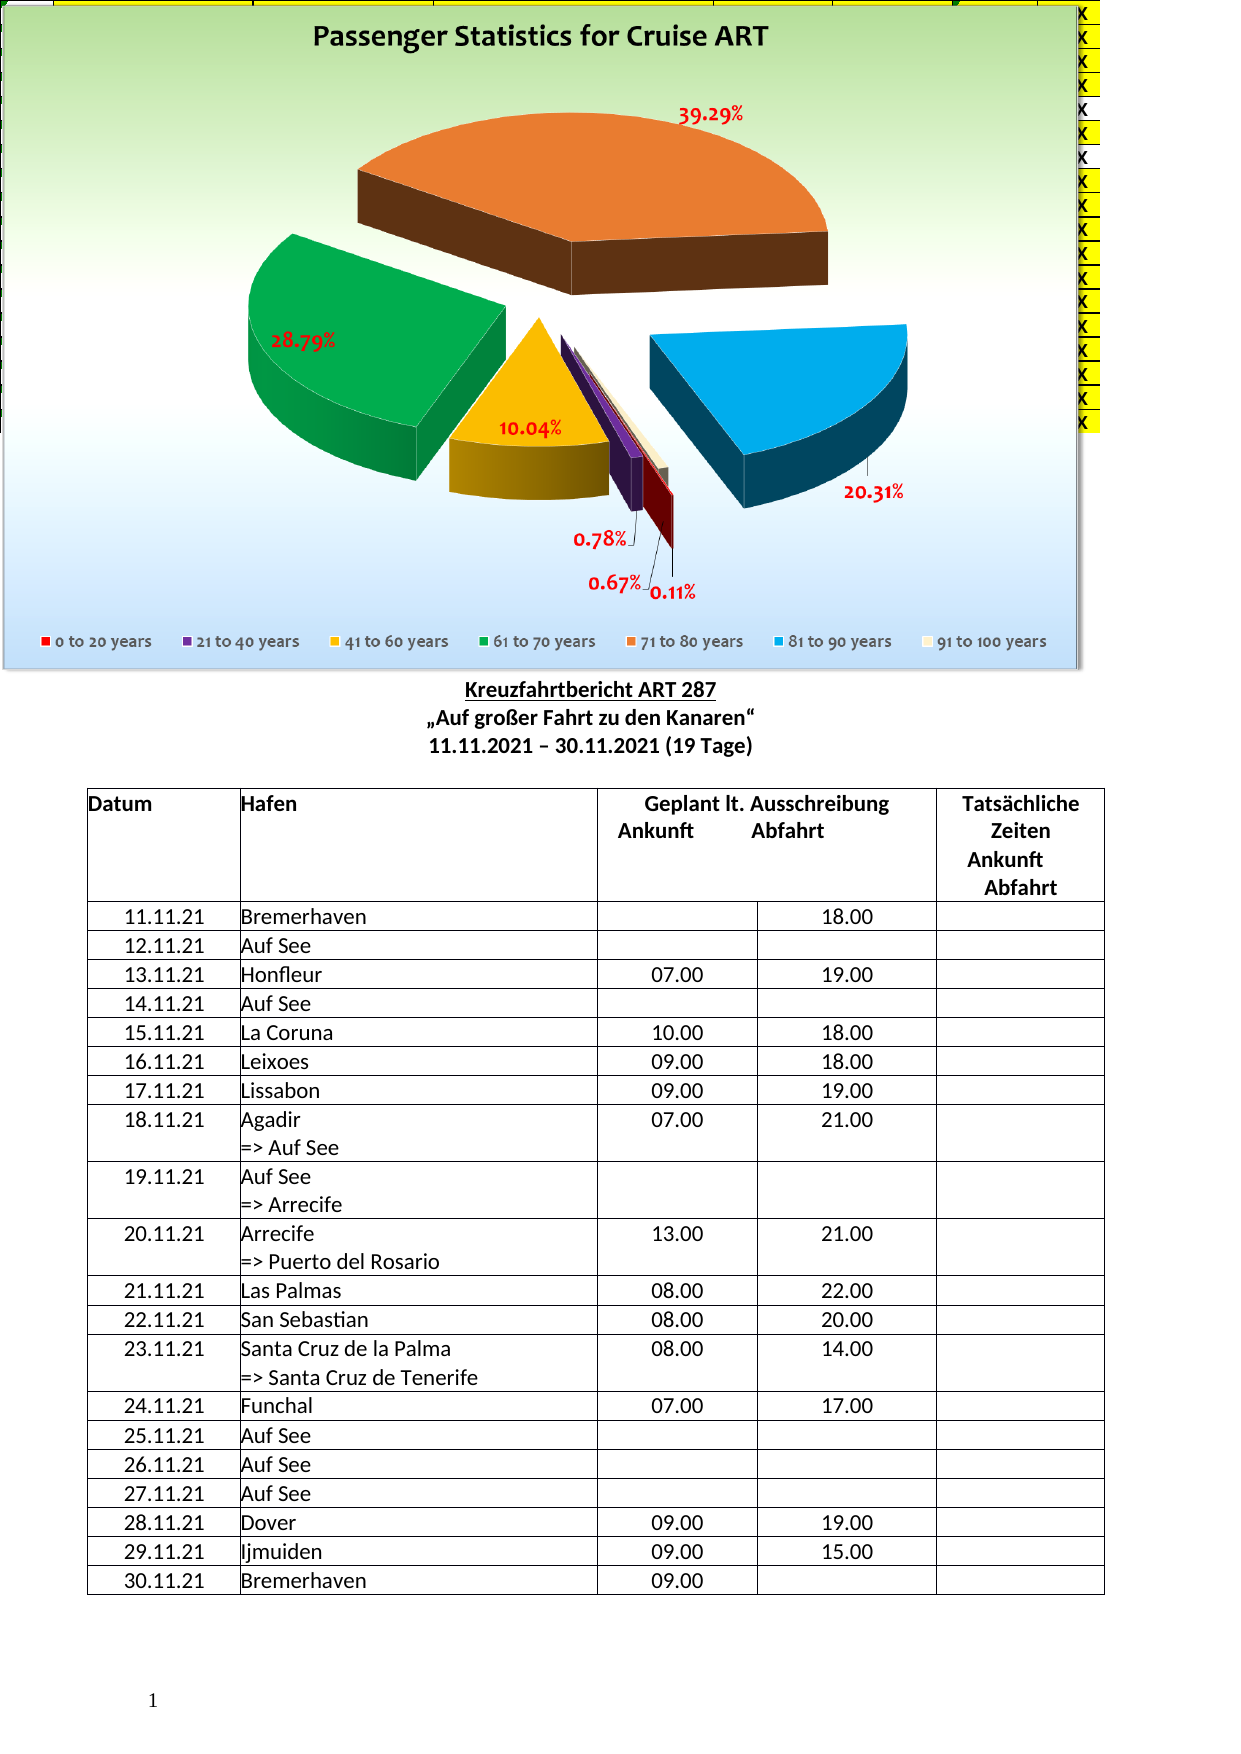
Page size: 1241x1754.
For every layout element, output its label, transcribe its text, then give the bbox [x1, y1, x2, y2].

table_cell Las Palmas [241, 1276, 597, 1304]
table_cell 17.00 [758, 1392, 936, 1420]
table_cell 19.11.21 [88, 1162, 240, 1218]
table_cell 19.00 [758, 1076, 936, 1104]
table_cell Leixoes [241, 1047, 597, 1075]
table_cell [937, 1076, 1104, 1104]
table_cell Arrecife => Puerto del Rosario [241, 1219, 597, 1275]
table_cell 30.11.21 [88, 1566, 240, 1594]
table_cell 26.11.21 [88, 1450, 240, 1478]
table_cell [937, 1566, 1104, 1594]
table_cell 09.00 [598, 1508, 757, 1536]
table_cell 08.00 [598, 1306, 757, 1333]
table_cell Auf See [241, 989, 597, 1017]
table_cell [937, 1392, 1104, 1420]
table_cell 10.00 [598, 1018, 757, 1046]
table_cell 22.00 [758, 1276, 936, 1304]
table_cell Funchal [241, 1392, 597, 1420]
table_header Hafen [241, 789, 597, 901]
table_cell [937, 1508, 1104, 1536]
table_cell 27.11.21 [88, 1479, 240, 1507]
table_cell 21.00 [758, 1219, 936, 1275]
table_cell [937, 931, 1104, 959]
table_cell San Sebastian [241, 1306, 597, 1333]
table_cell 16.11.21 [88, 1047, 240, 1075]
table_cell [758, 1566, 936, 1594]
table_cell 15.00 [758, 1537, 936, 1565]
table_cell Auf See => Arrecife [241, 1162, 597, 1218]
table_cell [937, 1219, 1104, 1275]
table_cell Honfleur [241, 960, 597, 988]
table_cell [758, 1479, 936, 1507]
table_cell 18.00 [758, 1018, 936, 1046]
table_cell 17.11.21 [88, 1076, 240, 1104]
table_cell [937, 1450, 1104, 1478]
table_cell 21.00 [758, 1105, 936, 1161]
table_cell [937, 1335, 1104, 1391]
table_cell 29.11.21 [88, 1537, 240, 1565]
table_cell Auf See [241, 1421, 597, 1449]
table_cell [937, 1276, 1104, 1304]
text 11.11.2021 – 30.11.2021 (19 Tage) [89, 732, 1093, 759]
table_cell [937, 960, 1104, 988]
table_cell [937, 1306, 1104, 1333]
table_cell 09.00 [598, 1076, 757, 1104]
table_header Datum [88, 789, 240, 901]
table_cell Ijmuiden [241, 1537, 597, 1565]
table_cell 15.11.21 [88, 1018, 240, 1046]
table_cell 22.11.21 [88, 1306, 240, 1333]
table_cell 18.11.21 [88, 1105, 240, 1161]
table_cell 18.00 [758, 1047, 936, 1075]
table_cell [937, 902, 1104, 930]
table_cell [598, 931, 757, 959]
table_cell Auf See [241, 1479, 597, 1507]
table_cell Auf See [241, 1450, 597, 1478]
table_cell La Coruna [241, 1018, 597, 1046]
table_cell 14.11.21 [88, 989, 240, 1017]
table_cell [598, 1421, 757, 1449]
table_cell Dover [241, 1508, 597, 1536]
table_cell [937, 1018, 1104, 1046]
table_cell 08.00 [598, 1335, 757, 1391]
table_cell [758, 1421, 936, 1449]
table_cell 09.00 [598, 1537, 757, 1565]
table_cell 07.00 [598, 1105, 757, 1161]
table_cell Bremerhaven [241, 1566, 597, 1594]
table_cell [937, 1162, 1104, 1218]
table_cell 13.11.21 [88, 960, 240, 988]
table_cell Auf See [241, 931, 597, 959]
table_cell 13.00 [598, 1219, 757, 1275]
table_cell 25.11.21 [88, 1421, 240, 1449]
table_cell 18.00 [758, 902, 936, 930]
table_cell Lissabon [241, 1076, 597, 1104]
table_header Tatsächliche Zeiten Ankunft Abfahrt [937, 789, 1104, 901]
table_cell [598, 902, 757, 930]
table_cell 09.00 [598, 1566, 757, 1594]
table_cell 14.00 [758, 1335, 936, 1391]
text Kreuzfahrtbericht ART 287 [89, 433, 1093, 703]
table_cell 07.00 [598, 960, 757, 988]
table_cell Bremerhaven [241, 902, 597, 930]
text „Auf großer Fahrt zu den Kanaren“ [89, 703, 1093, 732]
table_cell 08.00 [598, 1276, 757, 1304]
table_cell 19.00 [758, 960, 936, 988]
table_cell 28.11.21 [88, 1508, 240, 1536]
table_cell 12.11.21 [88, 931, 240, 959]
table_cell [937, 1421, 1104, 1449]
table_header Geplant lt. Ausschreibung Ankunft Abfahrt [598, 789, 936, 901]
table_cell Santa Cruz de la Palma => Santa Cruz de Tenerife [241, 1335, 597, 1391]
table_cell 19.00 [758, 1508, 936, 1536]
picture [0, 0, 1088, 676]
table_cell 07.00 [598, 1392, 757, 1420]
table_cell [758, 1162, 936, 1218]
table_cell [758, 931, 936, 959]
table_cell 23.11.21 [88, 1335, 240, 1391]
table_cell [937, 989, 1104, 1017]
table_cell [937, 1479, 1104, 1507]
table_cell [758, 1450, 936, 1478]
table_cell [758, 989, 936, 1017]
table_cell 20.00 [758, 1306, 936, 1333]
table_cell [937, 1537, 1104, 1565]
table_cell [937, 1047, 1104, 1075]
table_cell 20.11.21 [88, 1219, 240, 1275]
table_cell 21.11.21 [88, 1276, 240, 1304]
table_cell 24.11.21 [88, 1392, 240, 1420]
table_cell 11.11.21 [88, 902, 240, 930]
table_cell Agadir => Auf See [241, 1105, 597, 1161]
table_cell [598, 1479, 757, 1507]
table_cell 09.00 [598, 1047, 757, 1075]
table_cell [598, 989, 757, 1017]
table_cell [598, 1162, 757, 1218]
table_cell [598, 1450, 757, 1478]
table_cell [937, 1105, 1104, 1161]
